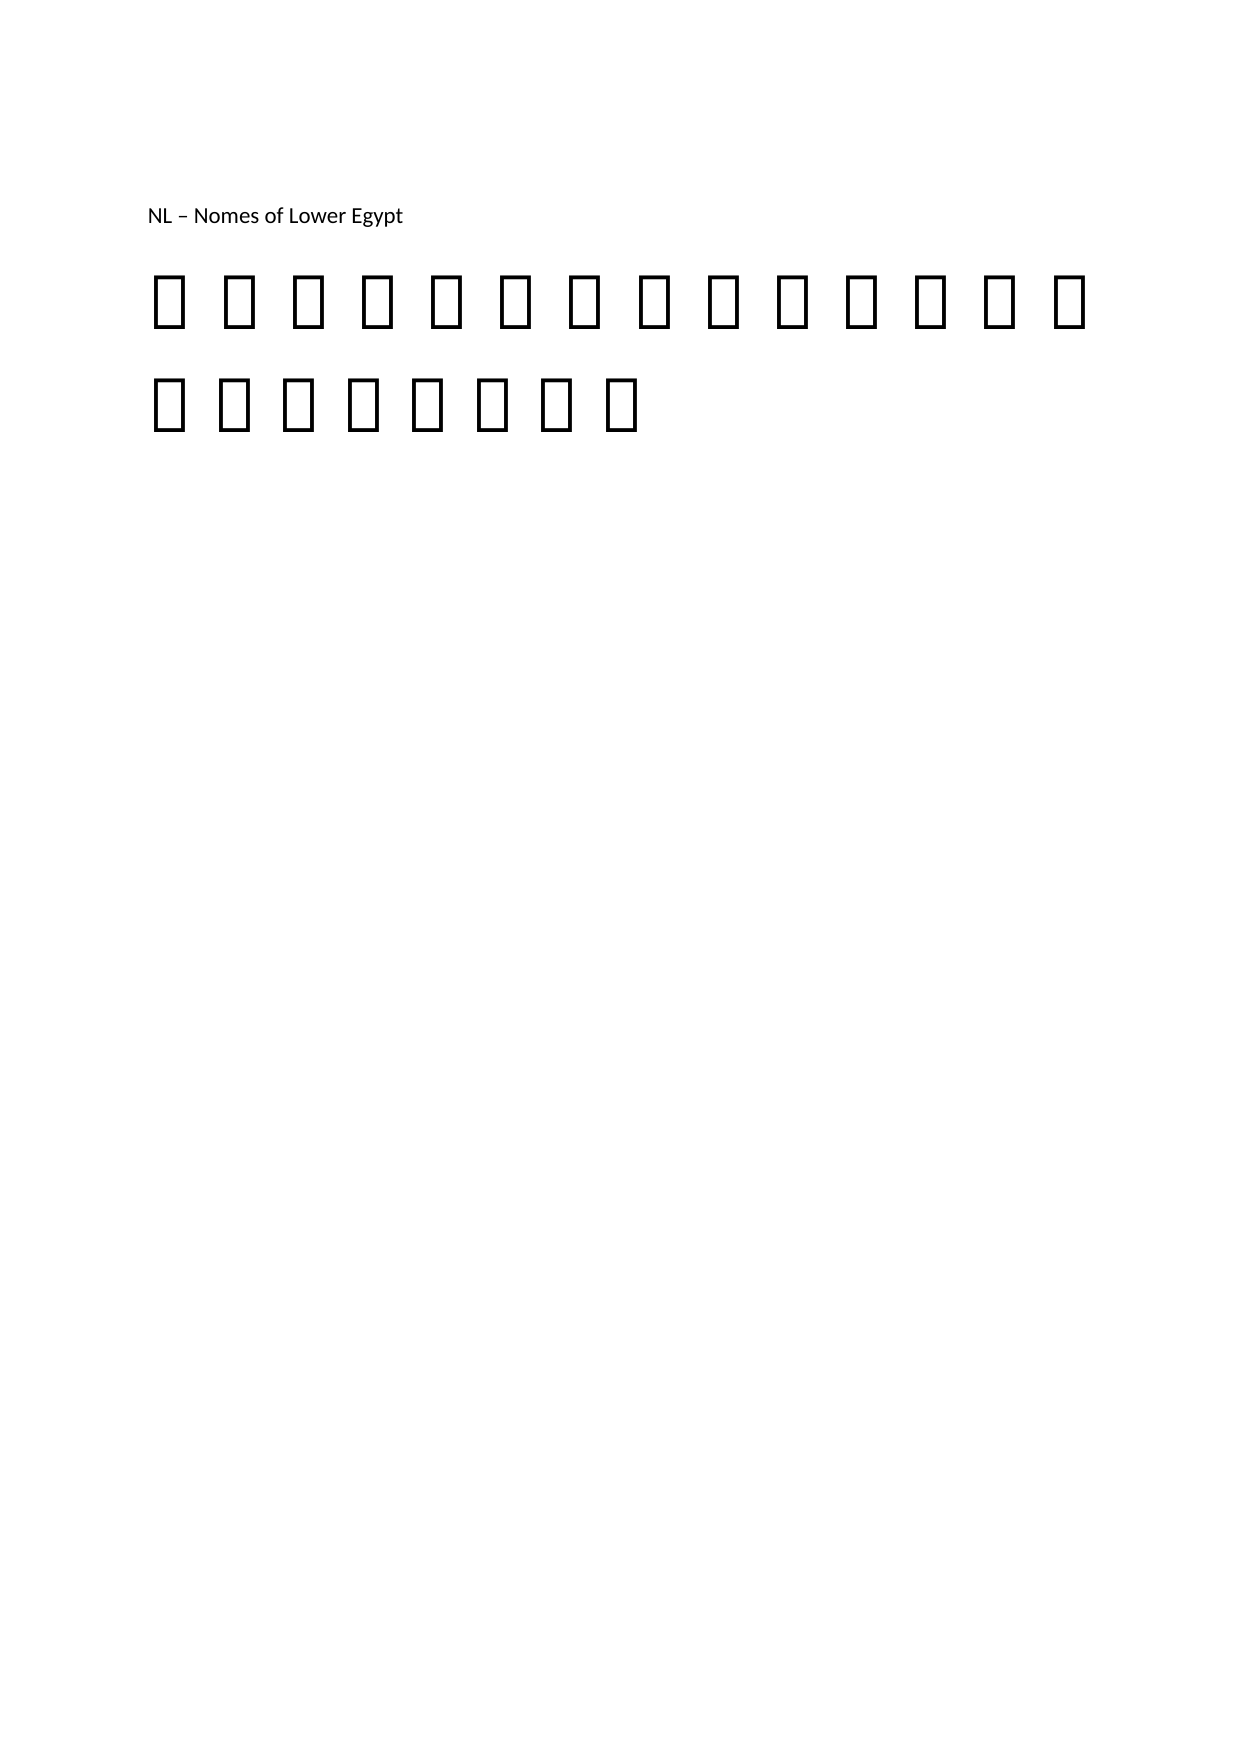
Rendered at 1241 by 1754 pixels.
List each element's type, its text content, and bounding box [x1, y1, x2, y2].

text 󴭣 󴭤 󴭥 󴭦 󴭧 󴭨 󴭩 󴭪 󴭫 󴭬 󴭭 󴭮 󴭯 󴭰 󴭱 󴭲 󴭳 󴭴 󴭵 󴭶 󴭷 󴭸 [148, 249, 1092, 454]
text NL – Nomes of Lower Egypt [148, 201, 1092, 229]
